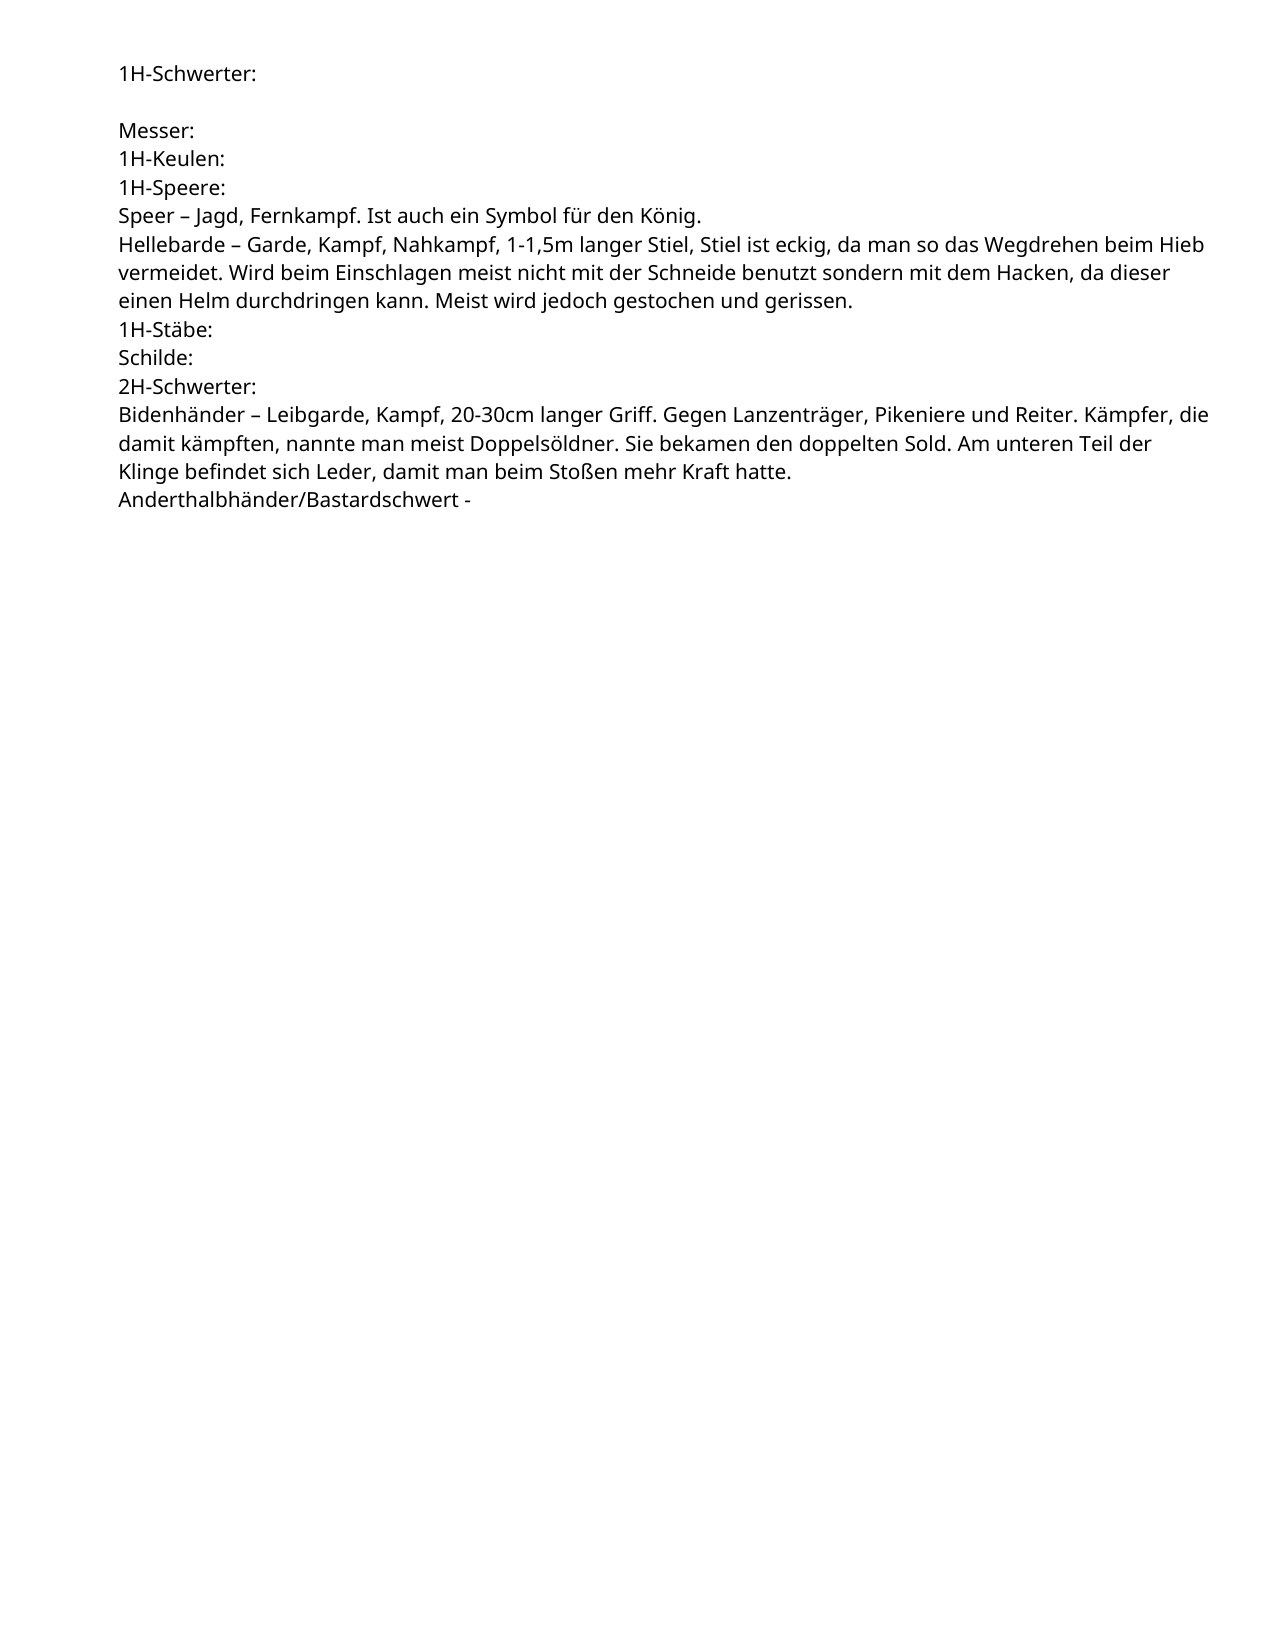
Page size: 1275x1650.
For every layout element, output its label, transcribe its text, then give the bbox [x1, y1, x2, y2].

text 1H-Schwerter: Messer: 1H-Keulen: 1H-Speere: Speer – Jagd, Fernkampf. Ist auch ein Symbol für den König. Hellebarde – Garde, Kampf, Nahkampf, 1-1,5m langer Stiel, Stiel ist eckig, da man so das Wegdrehen beim Hieb vermeidet. Wird beim Einschlagen meist nicht mit der Schneide benutzt sondern mit dem Hacken, da dieser einen Helm durchdringen kann. Meist wird jedoch gestochen und gerissen. 1H-Stäbe: Schilde: 2H-Schwerter: Bidenhänder – Leibgarde, Kampf, 20-30cm langer Griff. Gegen Lanzenträger, Pikeniere und Reiter. Kämpfer, die damit kämpften, nannte man meist Doppelsöldner. Sie bekamen den doppelten Sold. Am unteren Teil der Klinge befindet sich Leder, damit man beim Stoßen mehr Kraft hatte. Anderthalbhänder/Bastardschwert - [118, 59, 1216, 514]
